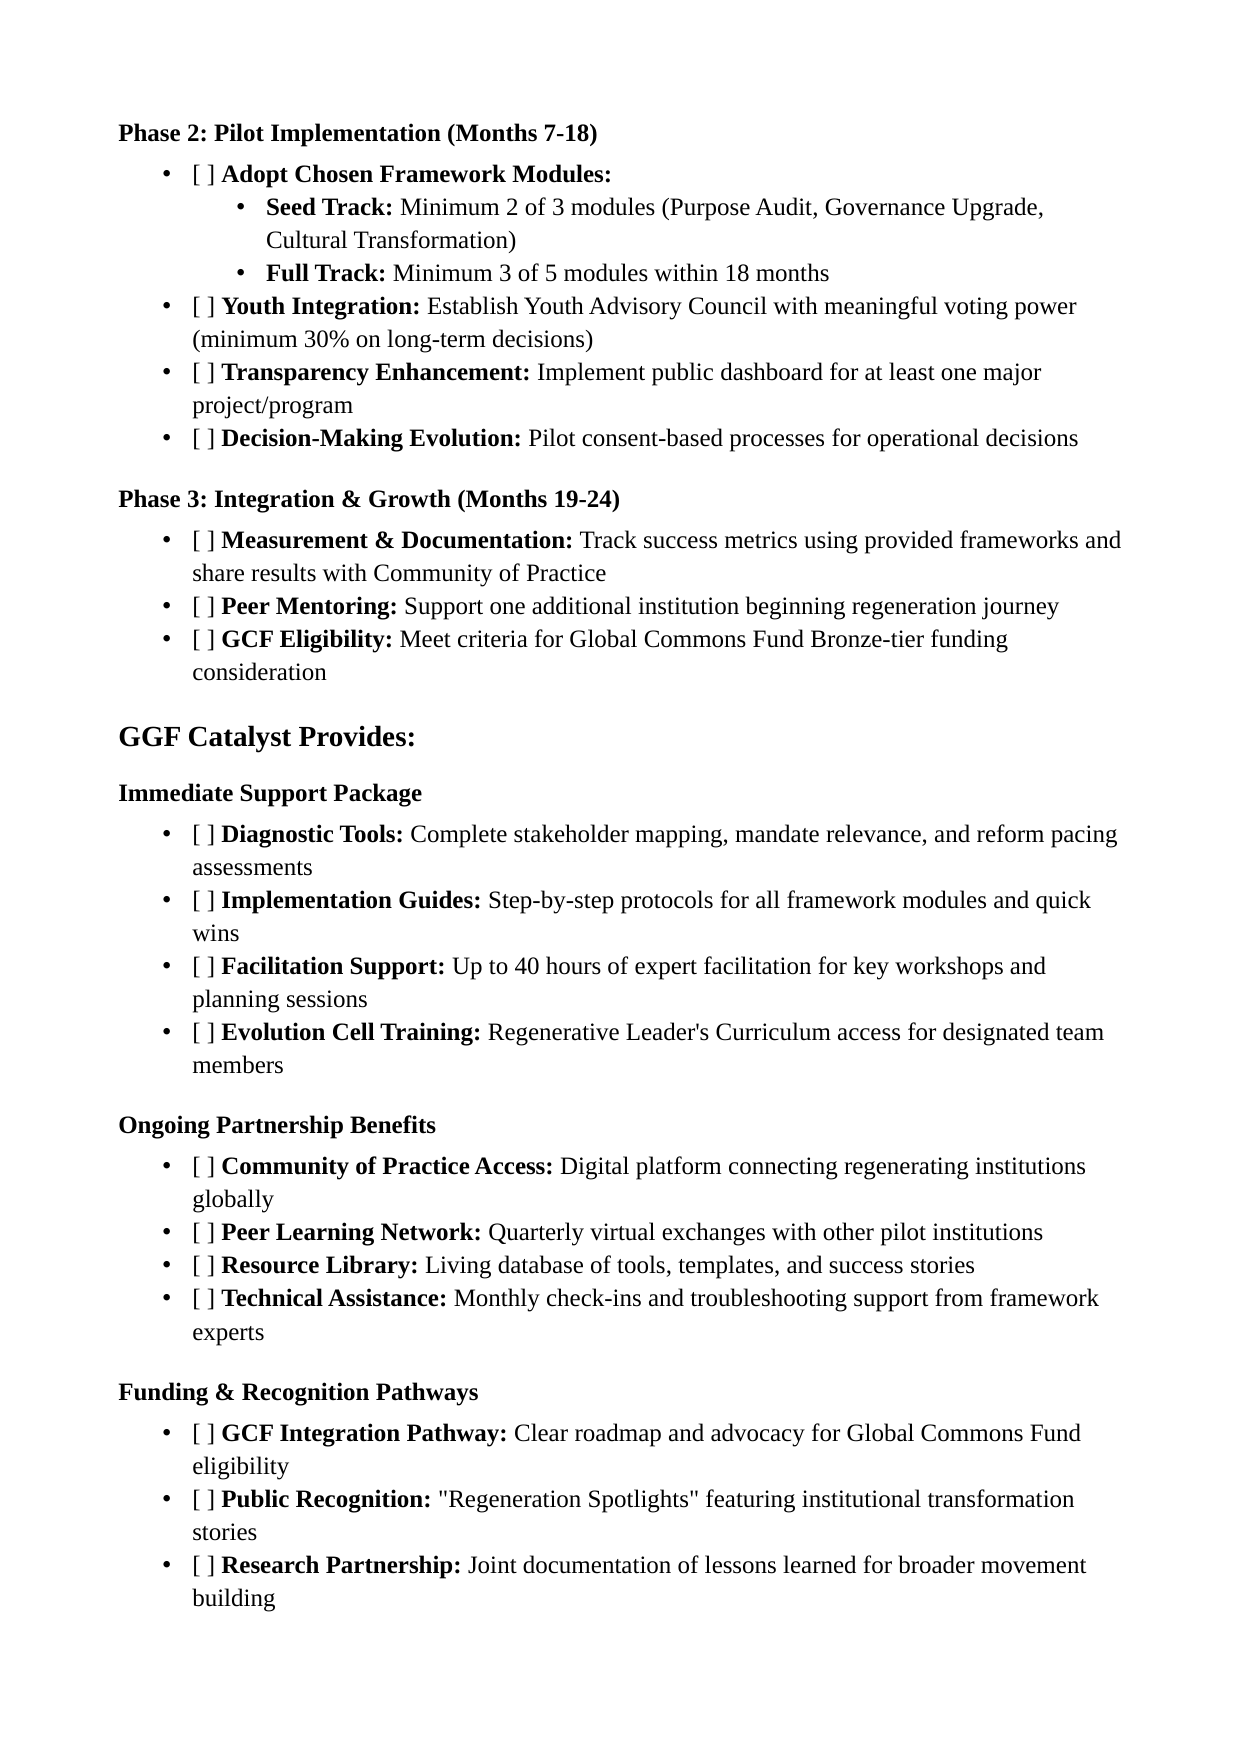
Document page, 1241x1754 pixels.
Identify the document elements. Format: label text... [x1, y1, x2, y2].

list Full Track: Minimum 3 of 5 modules within 18 months [236, 258, 1122, 287]
list [ ] Decision-Making Evolution: Pilot consent-based processes for operational decisions [162, 423, 1122, 452]
list [ ] Public Recognition: "Regeneration Spotlights" featuring institutional transformation stories [162, 1484, 1122, 1546]
list Seed Track: Minimum 2 of 3 modules (Purpose Audit, Governance Upgrade, Cultural Transformation) [236, 192, 1122, 254]
list [ ] Adopt Chosen Framework Modules: [162, 159, 1122, 188]
list [ ] Peer Learning Network: Quarterly virtual exchanges with other pilot institutions [162, 1217, 1122, 1246]
subtitle Immediate Support Package [118, 778, 1122, 806]
subtitle Ongoing Partnership Benefits [118, 1110, 1122, 1139]
subtitle GGF Catalyst Provides: [118, 719, 1122, 753]
list [ ] Measurement & Documentation: Track success metrics using provided frameworks and share results with Community of Practice [162, 525, 1122, 587]
list [ ] Resource Library: Living database of tools, templates, and success stories [162, 1251, 1122, 1279]
subtitle Funding & Recognition Pathways [118, 1377, 1122, 1405]
list [ ] Facilitation Support: Up to 40 hours of expert facilitation for key workshops and planning sessions [162, 951, 1122, 1013]
list [ ] Implementation Guides: Step-by-step protocols for all framework modules and quick wins [162, 885, 1122, 947]
list [ ] GCF Eligibility: Meet criteria for Global Commons Fund Bronze-tier funding consideration [162, 624, 1122, 686]
list [ ] Research Partnership: Joint documentation of lessons learned for broader movement building [162, 1550, 1122, 1612]
subtitle Phase 3: Integration & Growth (Months 19-24) [118, 484, 1122, 512]
list [ ] Peer Mentoring: Support one additional institution beginning regeneration journey [162, 591, 1122, 620]
list [ ] Transparency Enhancement: Implement public dashboard for at least one major project/program [162, 357, 1122, 419]
list [ ] Diagnostic Tools: Complete stakeholder mapping, mandate relevance, and reform pacing assessments [162, 819, 1122, 881]
list [ ] Technical Assistance: Monthly check-ins and troubleshooting support from framework experts [162, 1283, 1122, 1345]
list [ ] Evolution Cell Training: Regenerative Leader's Curriculum access for designated team members [162, 1017, 1122, 1079]
list [ ] GCF Integration Pathway: Clear roadmap and advocacy for Global Commons Fund eligibility [162, 1418, 1122, 1480]
subtitle Phase 2: Pilot Implementation (Months 7-18) [118, 118, 1122, 147]
list [ ] Youth Integration: Establish Youth Advisory Council with meaningful voting power (minimum 30% on long-term decisions) [162, 291, 1122, 353]
list [ ] Community of Practice Access: Digital platform connecting regenerating institutions globally [162, 1151, 1122, 1213]
